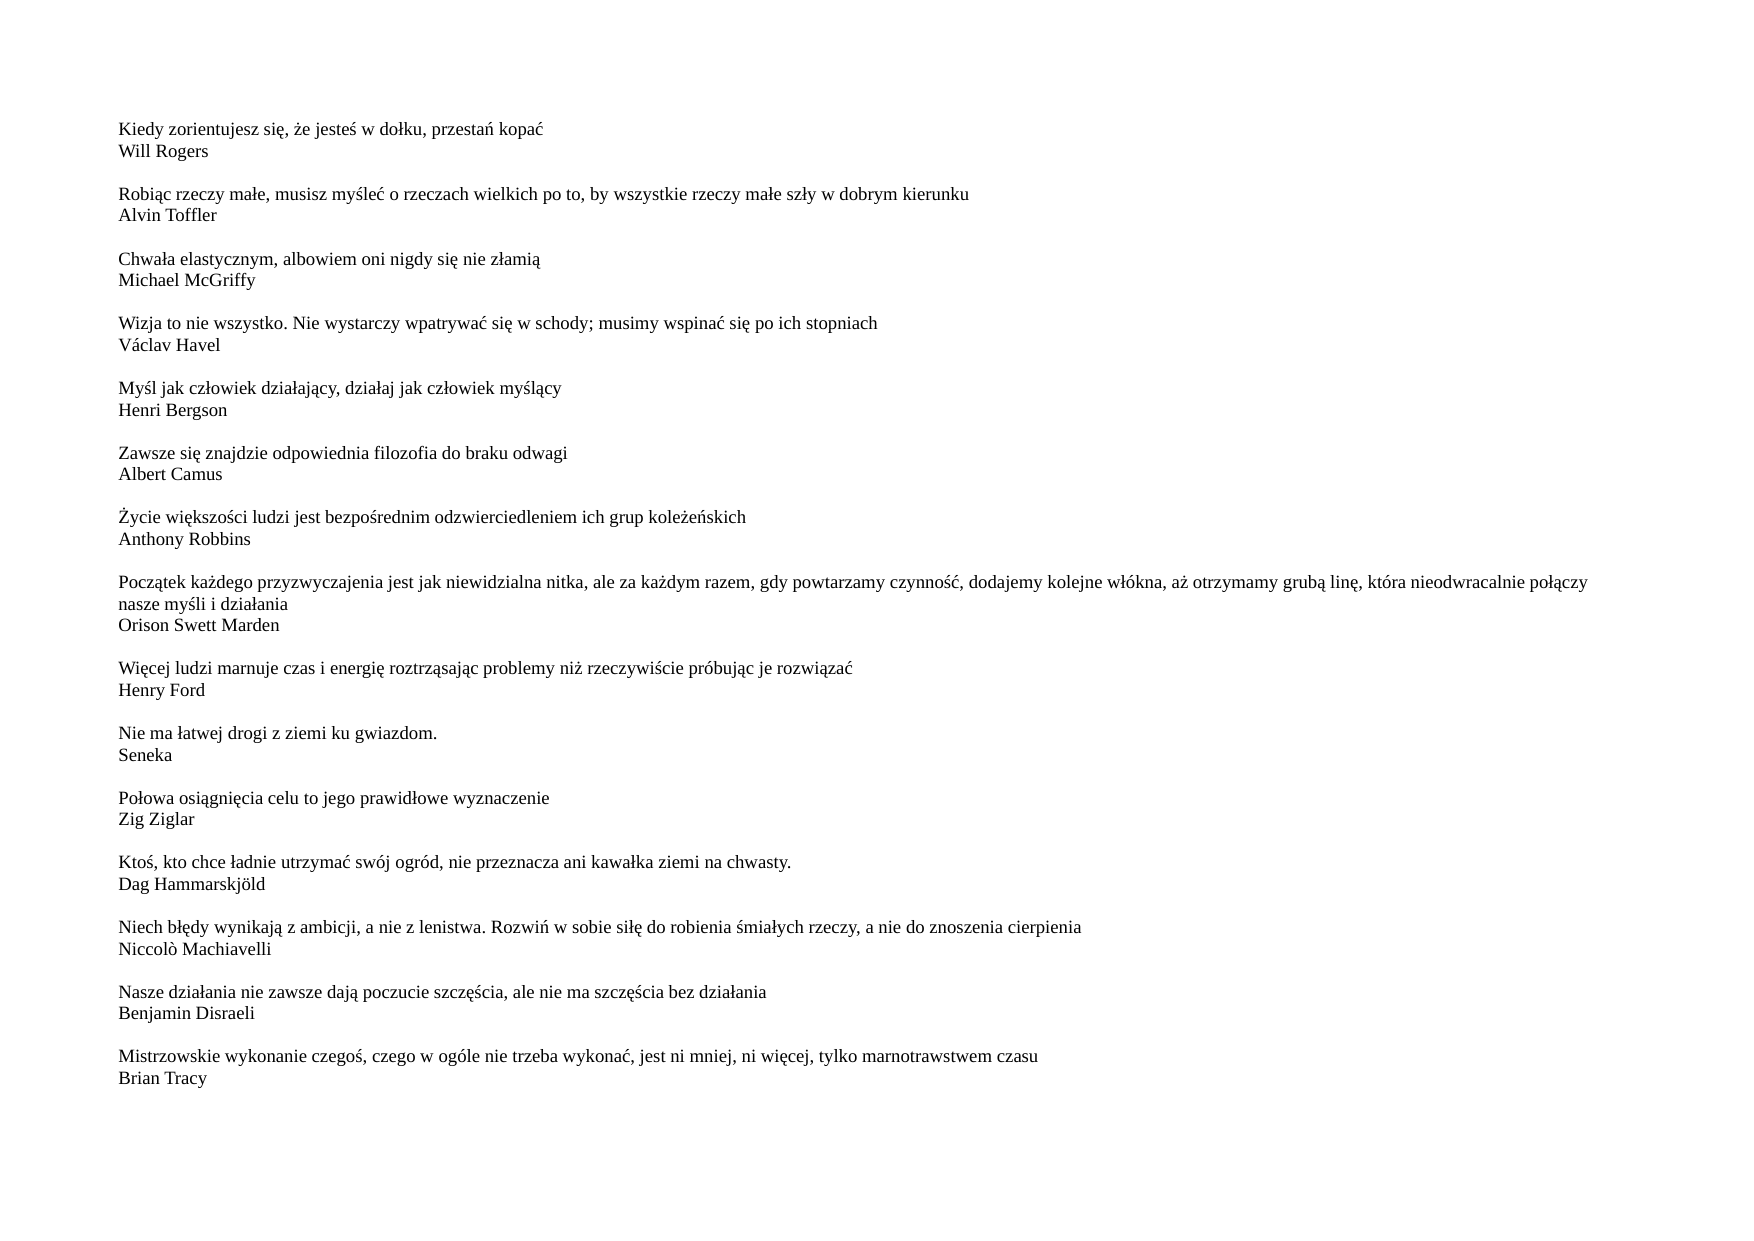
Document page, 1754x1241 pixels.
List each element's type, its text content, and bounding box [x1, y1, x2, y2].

text Henri Bergson [118, 398, 1636, 420]
text Albert Camus [118, 463, 1636, 485]
text Kiedy zorientujesz się, że jesteś w dołku, przestań kopać [118, 118, 1636, 140]
text Myśl jak człowiek działający, działaj jak człowiek myślący [118, 377, 1636, 398]
text Połowa osiągnięcia celu to jego prawidłowe wyznaczenie [118, 787, 1636, 808]
text Robiąc rzeczy małe, musisz myśleć o rzeczach wielkich po to, by wszystkie rzeczy małe szły w dobrym kierunku [118, 183, 1636, 204]
text Mistrzowskie wykonanie czegoś, czego w ogóle nie trzeba wykonać, jest ni mniej, ni więcej, tylko marnotrawstwem czasu [118, 1045, 1636, 1067]
text Dag Hammarskjöld [118, 873, 1636, 894]
text Więcej ludzi marnuje czas i energię roztrząsając problemy niż rzeczywiście próbując je rozwiązać [118, 657, 1636, 679]
text Niech błędy wynikają z ambicji, a nie z lenistwa. Rozwiń w sobie siłę do robienia śmiałych rzeczy, a nie do znoszenia cierpienia [118, 916, 1636, 937]
text Michael McGriffy [118, 269, 1636, 291]
text Chwała elastycznym, albowiem oni nigdy się nie złamią [118, 247, 1636, 269]
text Zig Ziglar [118, 808, 1636, 830]
text Václav Havel [118, 334, 1636, 355]
text Henry Ford [118, 679, 1636, 700]
text Wizja to nie wszystko. Nie wystarczy wpatrywać się w schody; musimy wspinać się po ich stopniach [118, 312, 1636, 334]
text Anthony Robbins [118, 528, 1636, 549]
text Orison Swett Marden [118, 614, 1636, 636]
text Życie większości ludzi jest bezpośrednim odzwierciedleniem ich grup koleżeńskich [118, 506, 1636, 528]
text Niccolò Machiavelli [118, 937, 1636, 959]
text Nie ma łatwej drogi z ziemi ku gwiazdom. [118, 722, 1636, 743]
text Nasze działania nie zawsze dają poczucie szczęścia, ale nie ma szczęścia bez działania [118, 981, 1636, 1002]
text Seneka [118, 743, 1636, 765]
text Benjamin Disraeli [118, 1002, 1636, 1024]
text Zawsze się znajdzie odpowiednia filozofia do braku odwagi [118, 442, 1636, 463]
text Alvin Toffler [118, 204, 1636, 226]
text Ktoś, kto chce ładnie utrzymać swój ogród, nie przeznacza ani kawałka ziemi na chwasty. [118, 851, 1636, 873]
text Will Rogers [118, 140, 1636, 161]
text Brian Tracy [118, 1067, 1636, 1088]
text Początek każdego przyzwyczajenia jest jak niewidzialna nitka, ale za każdym razem, gdy powtarzamy czynność, dodajemy kolejne włókna, aż otrzymamy grubą linę, która nieodwracalnie połączy nasze myśli i działania [118, 571, 1636, 614]
